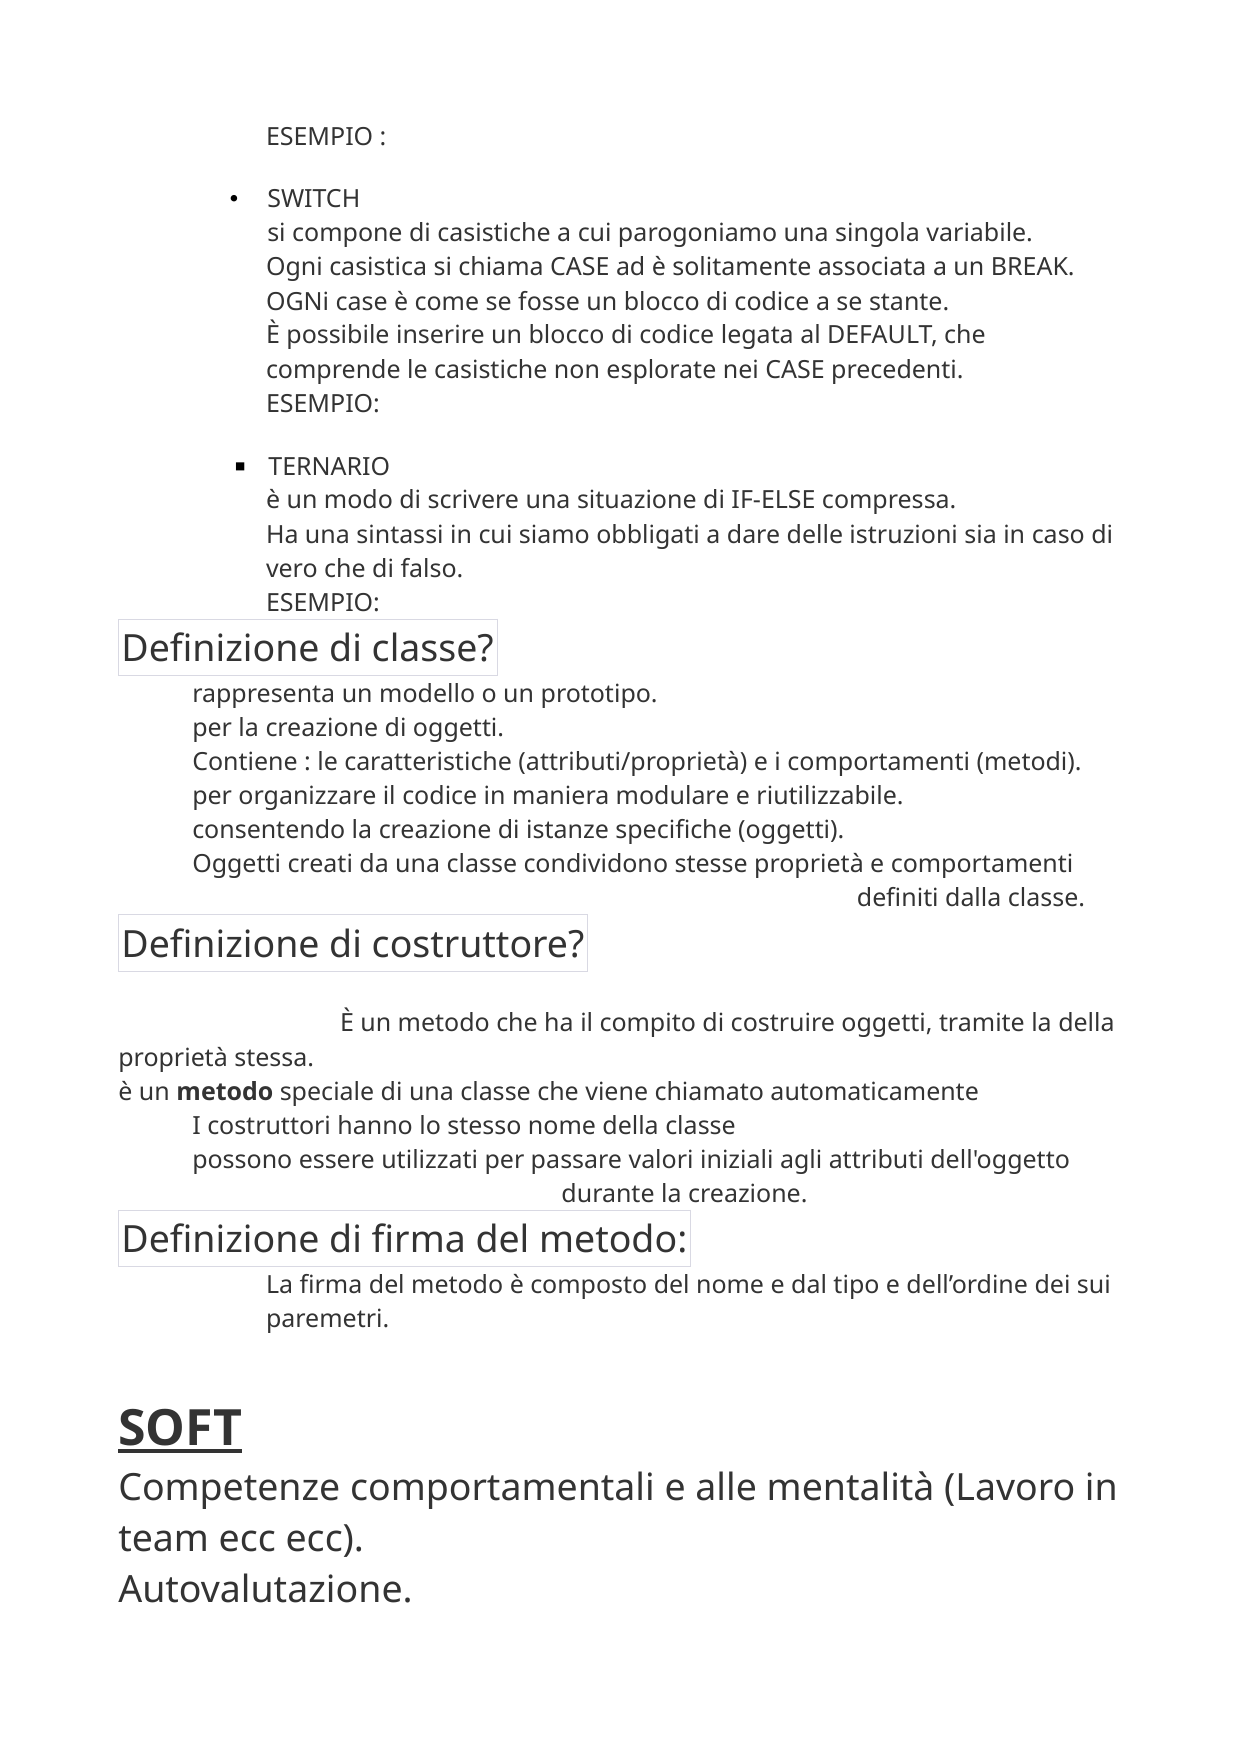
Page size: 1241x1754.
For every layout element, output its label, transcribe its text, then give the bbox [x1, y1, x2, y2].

text Ogni casistica si chiama CASE ad è solitamente associata a un BREAK. [118, 249, 1122, 283]
text Autovalutazione. [118, 1562, 1122, 1613]
text [588, 914, 1122, 971]
text ESEMPIO: [118, 584, 1122, 618]
text Contiene : le caratteristiche (attributi/proprietà) e i comportamenti (metodi). [118, 744, 1122, 778]
text [498, 618, 1122, 676]
text OGNi case è come se fosse un blocco di codice a se stante. [118, 283, 1122, 317]
text possono essere utilizzati per passare valori iniziali agli attributi dell'oggetto durante la creazione. [118, 1141, 1122, 1209]
text per organizzare il codice in maniera modulare e riutilizzabile. [118, 778, 1122, 812]
text Ha una sintassi in cui siamo obbligati a dare delle istruzioni sia in caso di vero che di falso. [118, 516, 1122, 584]
text consentendo la creazione di istanze specifiche (oggetti). [118, 812, 1122, 846]
text è un modo di scrivere una situazione di IF-ELSE compressa. [118, 482, 1122, 516]
text Competenze comportamentali e alle mentalità (Lavoro in team ecc ecc). [118, 1460, 1122, 1562]
text È un metodo che ha il compito di costruire oggetti, tramite la della proprietà stessa. [118, 1005, 1122, 1073]
text Definizione di costruttore? [119, 915, 587, 971]
text SOFT [118, 1392, 1122, 1460]
text [691, 1209, 1122, 1267]
text I costruttori hanno lo stesso nome della classe [118, 1107, 1122, 1141]
text rappresenta un modello o un prototipo. [118, 676, 1122, 709]
text Oggetti creati da una classe condividono stesse proprietà e comportamenti definiti dalla classe. [118, 846, 1122, 914]
text La firma del metodo è composto del nome e dal tipo e dell’ordine dei sui paremetri. [118, 1267, 1122, 1335]
text per la creazione di oggetti. [118, 709, 1122, 744]
list SWITCH si compone di casistiche a cui parogoniamo una singola variabile. [229, 181, 1122, 249]
text è un metodo speciale di una classe che viene chiamato automaticamente [118, 1073, 1122, 1107]
text ESEMPIO : [118, 118, 1122, 152]
list TERNARIO [231, 448, 1122, 482]
text Definizione di firma del metodo: [119, 1211, 690, 1266]
text Definizione di classe? [119, 620, 497, 675]
text È possibile inserire un blocco di codice legata al DEFAULT, che comprende le casistiche non esplorate nei CASE precedenti. ESEMPIO: [118, 317, 1122, 419]
